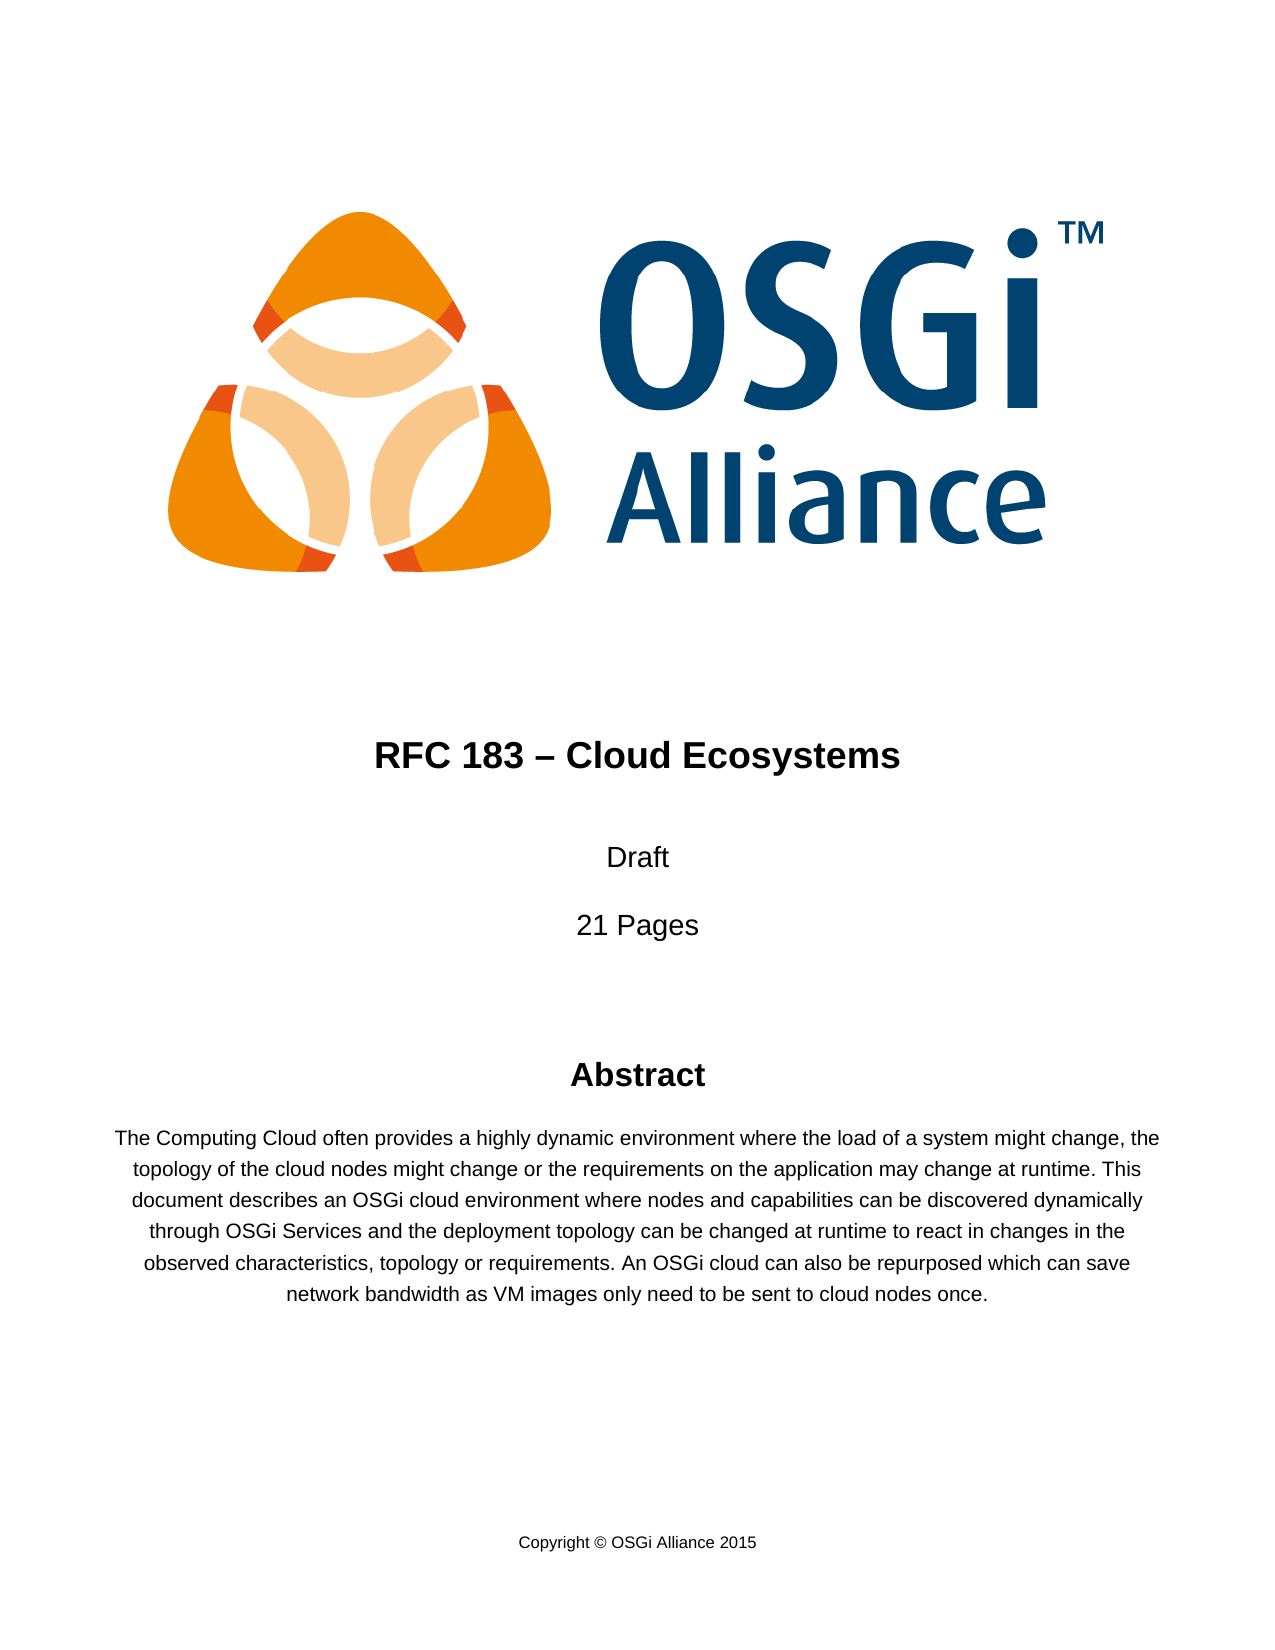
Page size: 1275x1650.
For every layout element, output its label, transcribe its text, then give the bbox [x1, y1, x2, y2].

text The Computing Cloud often provides a highly dynamic environment where the load of a system might change, the topology of the cloud nodes might change or the requirements on the application may change at runtime. This document describes an OSGi cloud environment where nodes and capabilities can be discovered dynamically through OSGi Services and the deployment topology can be changed at runtime to react in changes in the observed characteristics, topology or requirements. An OSGi cloud can also be repurposed which can save network bandwidth as VM images only need to be sent to cloud nodes once. [112, 1118, 1162, 1306]
title RFC 183 – Cloud Ecosystems [112, 733, 1162, 776]
title Draft 21 Pages [112, 841, 1162, 941]
text Abstract [112, 1055, 1162, 1093]
picture [112, 158, 1163, 626]
